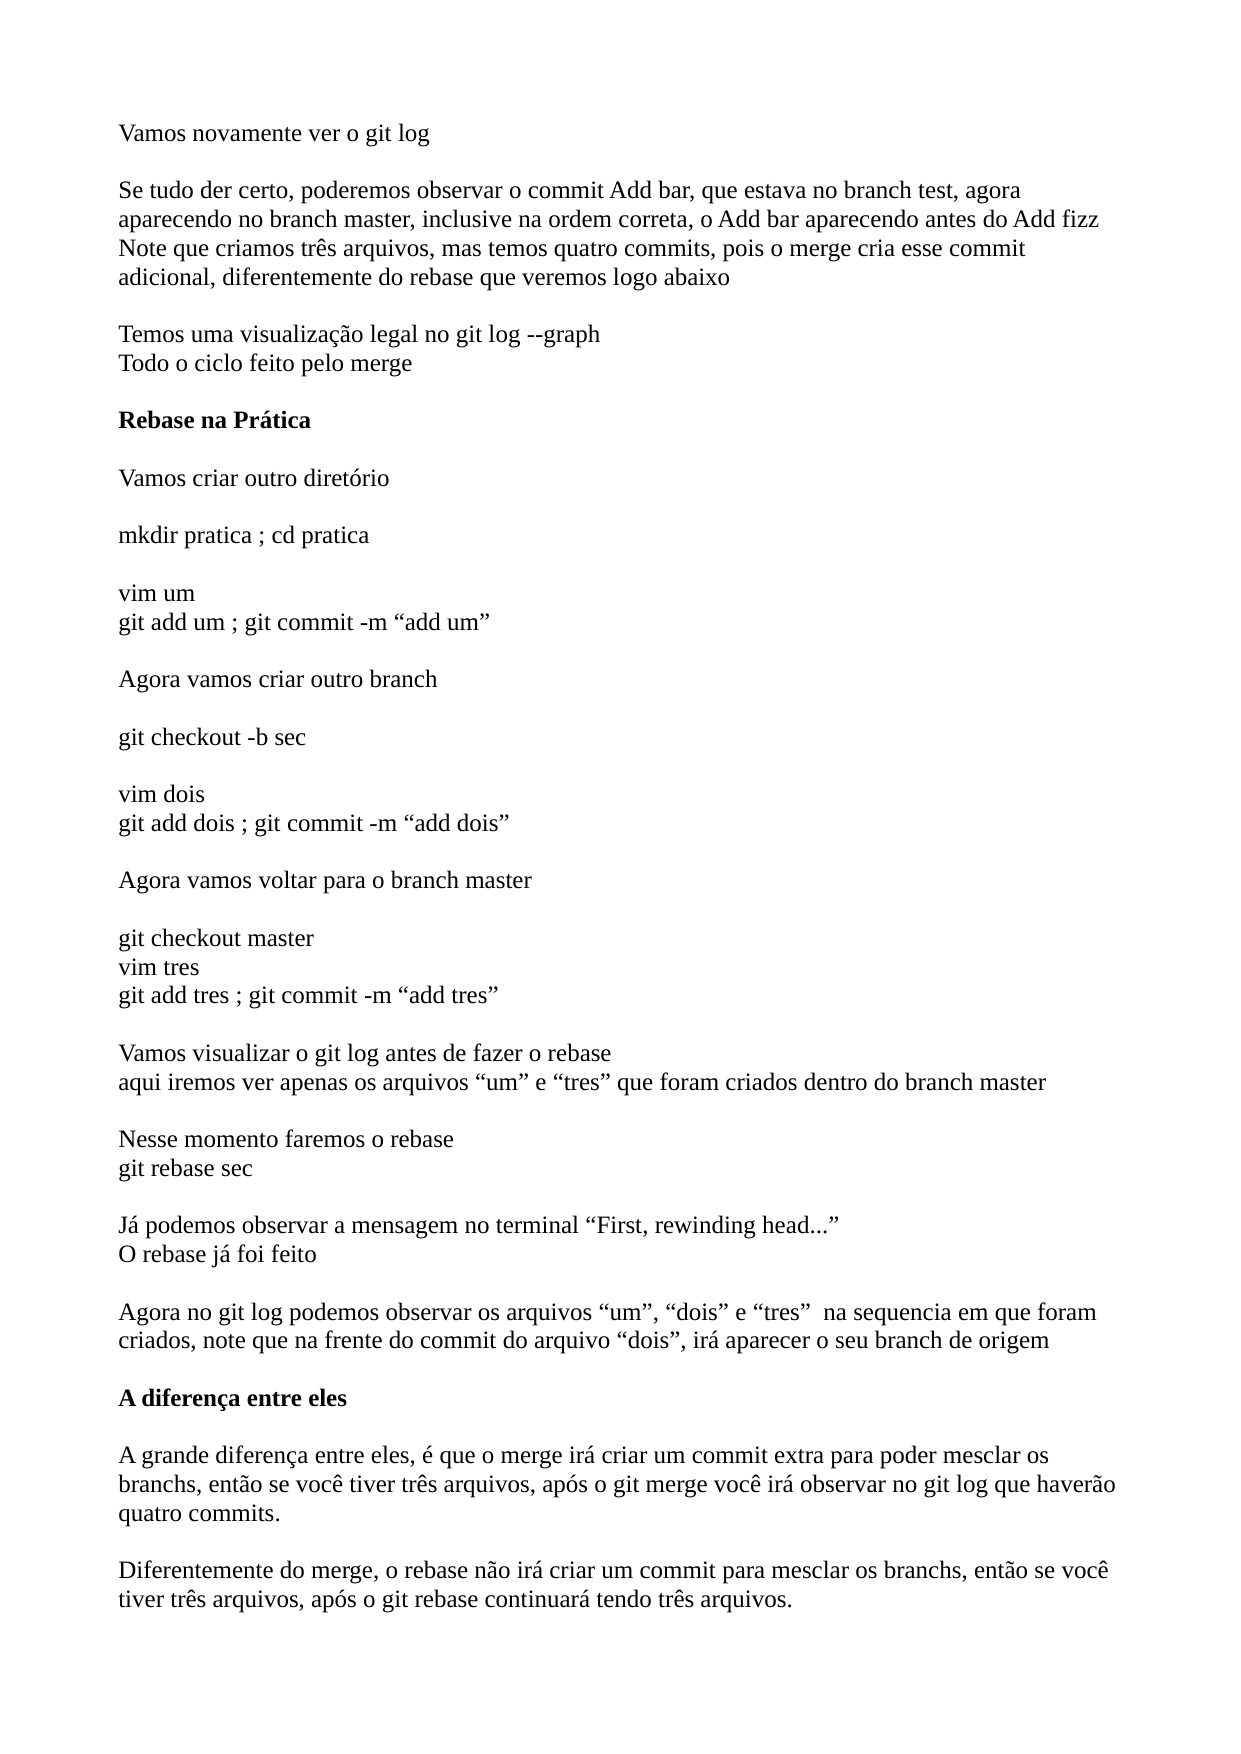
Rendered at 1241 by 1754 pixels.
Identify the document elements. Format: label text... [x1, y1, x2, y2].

text git checkout master [118, 923, 1122, 952]
text git add tres ; git commit -m “add tres” [118, 981, 1122, 1009]
text O rebase já foi feito [118, 1239, 1122, 1268]
text vim tres [118, 952, 1122, 981]
text git checkout -b sec [118, 722, 1122, 751]
text git rebase sec [118, 1153, 1122, 1182]
text git add um ; git commit -m “add um” [118, 607, 1122, 636]
text Rebase na Prática [118, 406, 1122, 434]
text vim dois [118, 779, 1122, 808]
text git add dois ; git commit -m “add dois” [118, 808, 1122, 837]
text Agora no git log podemos observar os arquivos “um”, “dois” e “tres” na sequencia em que foram criados, note que na frente do commit do arquivo “dois”, irá aparecer o seu branch de origem [118, 1297, 1122, 1354]
text Vamos novamente ver o git log [118, 118, 1122, 147]
text Agora vamos voltar para o branch master [118, 866, 1122, 894]
text Diferentemente do merge, o rebase não irá criar um commit para mesclar os branchs, então se você tiver três arquivos, após o git rebase continuará tendo três arquivos. [118, 1556, 1122, 1613]
text Temos uma visualização legal no git log --graph [118, 319, 1122, 348]
text Note que criamos três arquivos, mas temos quatro commits, pois o merge cria esse commit adicional, diferentemente do rebase que veremos logo abaixo [118, 233, 1122, 291]
text Agora vamos criar outro branch [118, 664, 1122, 693]
text vim um [118, 578, 1122, 607]
text Vamos visualizar o git log antes de fazer o rebase [118, 1038, 1122, 1067]
text Se tudo der certo, poderemos observar o commit Add bar, que estava no branch test, agora aparecendo no branch master, inclusive na ordem correta, o Add bar aparecendo antes do Add fizz [118, 176, 1122, 233]
text A grande diferença entre eles, é que o merge irá criar um commit extra para poder mesclar os branchs, então se você tiver três arquivos, após o git merge você irá observar no git log que haverão quatro commits. [118, 1441, 1122, 1527]
text mkdir pratica ; cd pratica [118, 521, 1122, 549]
text Nesse momento faremos o rebase [118, 1124, 1122, 1153]
text Vamos criar outro diretório [118, 463, 1122, 492]
text aqui iremos ver apenas os arquivos “um” e “tres” que foram criados dentro do branch master [118, 1067, 1122, 1096]
text Já podemos observar a mensagem no terminal “First, rewinding head...” [118, 1211, 1122, 1239]
text A diferença entre eles [118, 1383, 1122, 1412]
text Todo o ciclo feito pelo merge [118, 348, 1122, 377]
